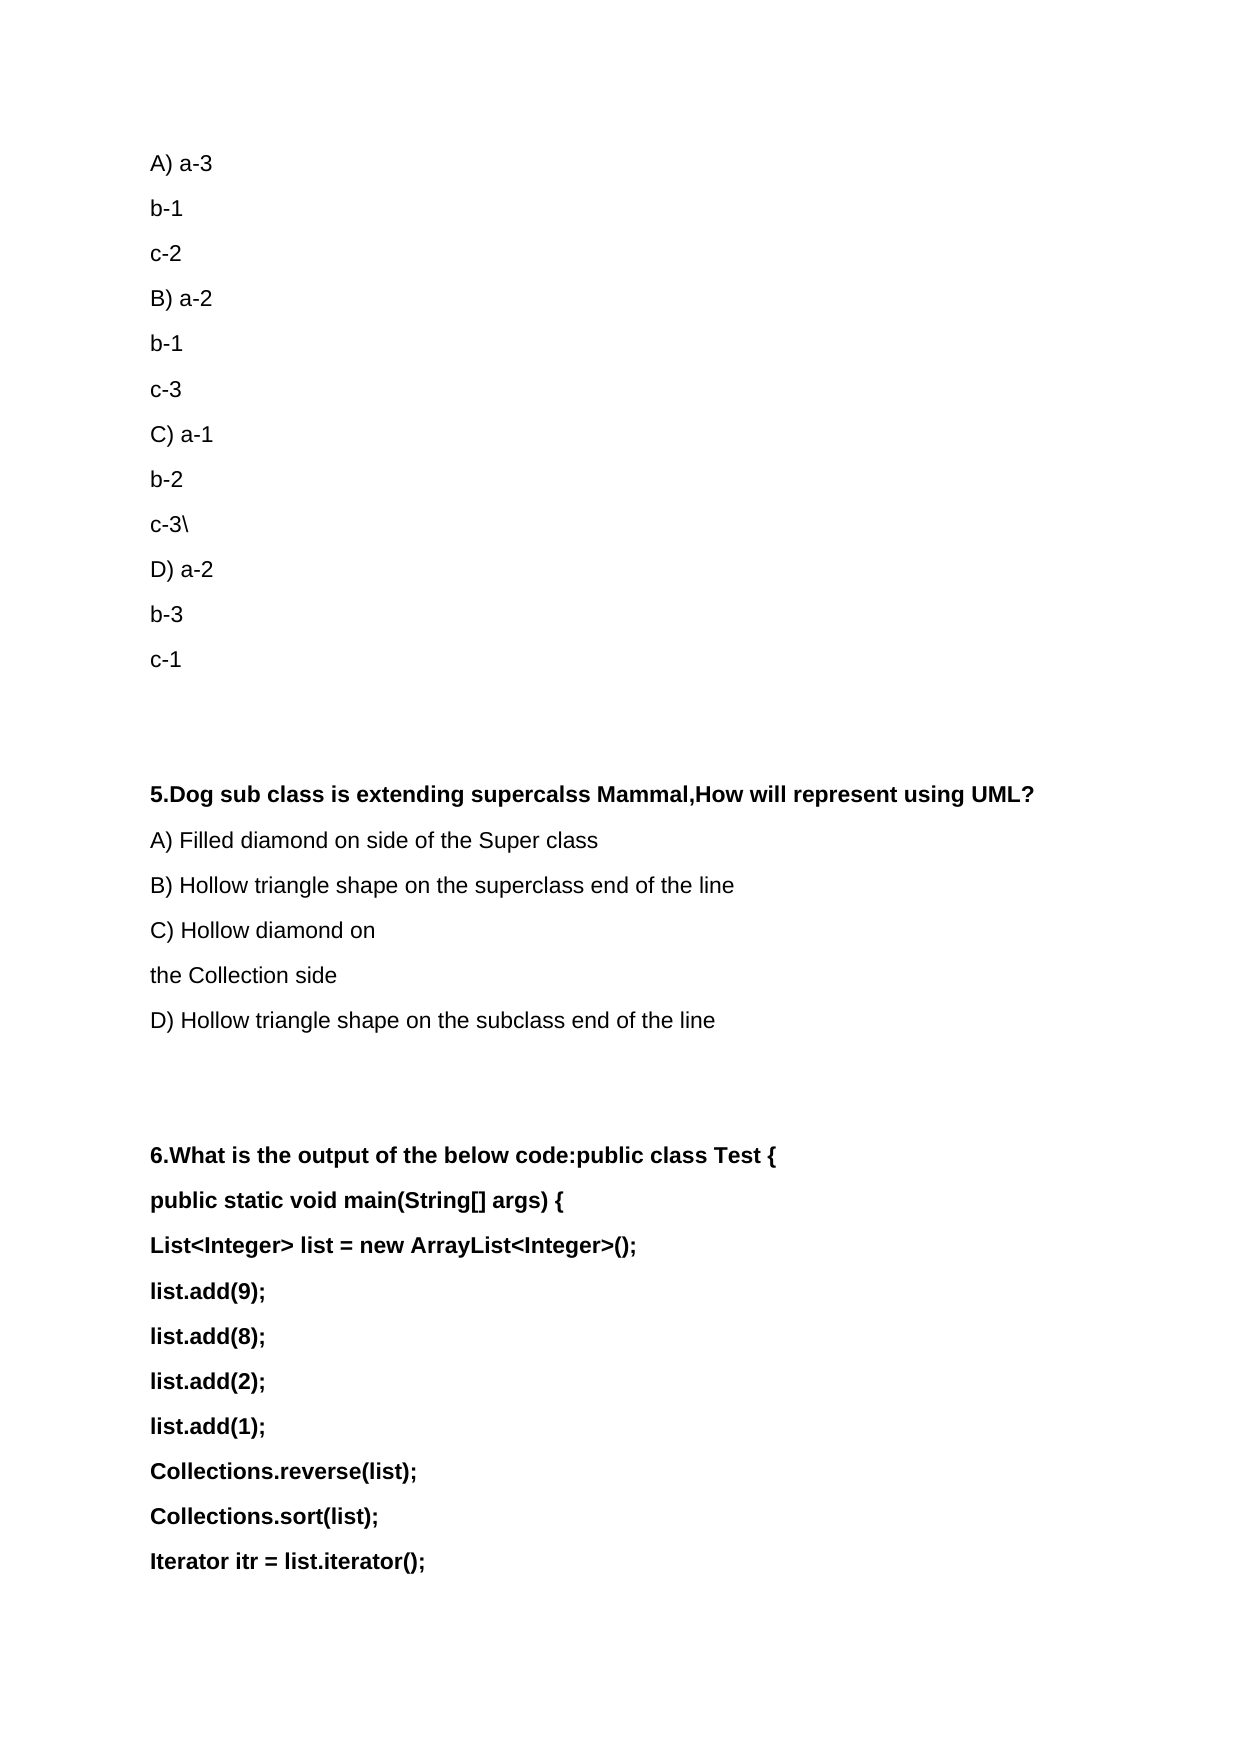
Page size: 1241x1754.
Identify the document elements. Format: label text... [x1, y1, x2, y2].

text B) Hollow triangle shape on the superclass end of the line [150, 872, 1090, 898]
text 6.What is the output of the below code:public class Test { [150, 1142, 1090, 1169]
text list.add(1); [150, 1413, 1090, 1439]
text List<Integer> list = new ArrayList<Integer>(); [150, 1232, 1090, 1259]
text b-1 [150, 330, 1090, 357]
text Iterator itr = list.iterator(); [150, 1548, 1090, 1574]
text c-3\ [150, 511, 1090, 537]
text Collections.sort(list); [150, 1503, 1090, 1529]
text C) Hollow diamond on [150, 917, 1090, 943]
text B) a-2 [150, 285, 1090, 312]
text b-2 [150, 466, 1090, 492]
text 5.Dog sub class is extending supercalss Mammal,How will represent using UML? [150, 781, 1090, 808]
text c-2 [150, 240, 1090, 267]
text c-1 [150, 646, 1090, 672]
text b-3 [150, 601, 1090, 627]
text list.add(8); [150, 1323, 1090, 1349]
text the Collection side [150, 962, 1090, 988]
text public static void main(String[] args) { [150, 1187, 1090, 1214]
text A) Filled diamond on side of the Super class [150, 827, 1090, 853]
text list.add(9); [150, 1278, 1090, 1304]
text C) a-1 [150, 421, 1090, 447]
text b-1 [150, 195, 1090, 221]
text D) a-2 [150, 556, 1090, 582]
text Collections.reverse(list); [150, 1458, 1090, 1484]
text D) Hollow triangle shape on the subclass end of the line [150, 1007, 1090, 1033]
text c-3 [150, 376, 1090, 402]
text A) a-3 [150, 150, 1090, 176]
text list.add(2); [150, 1368, 1090, 1394]
